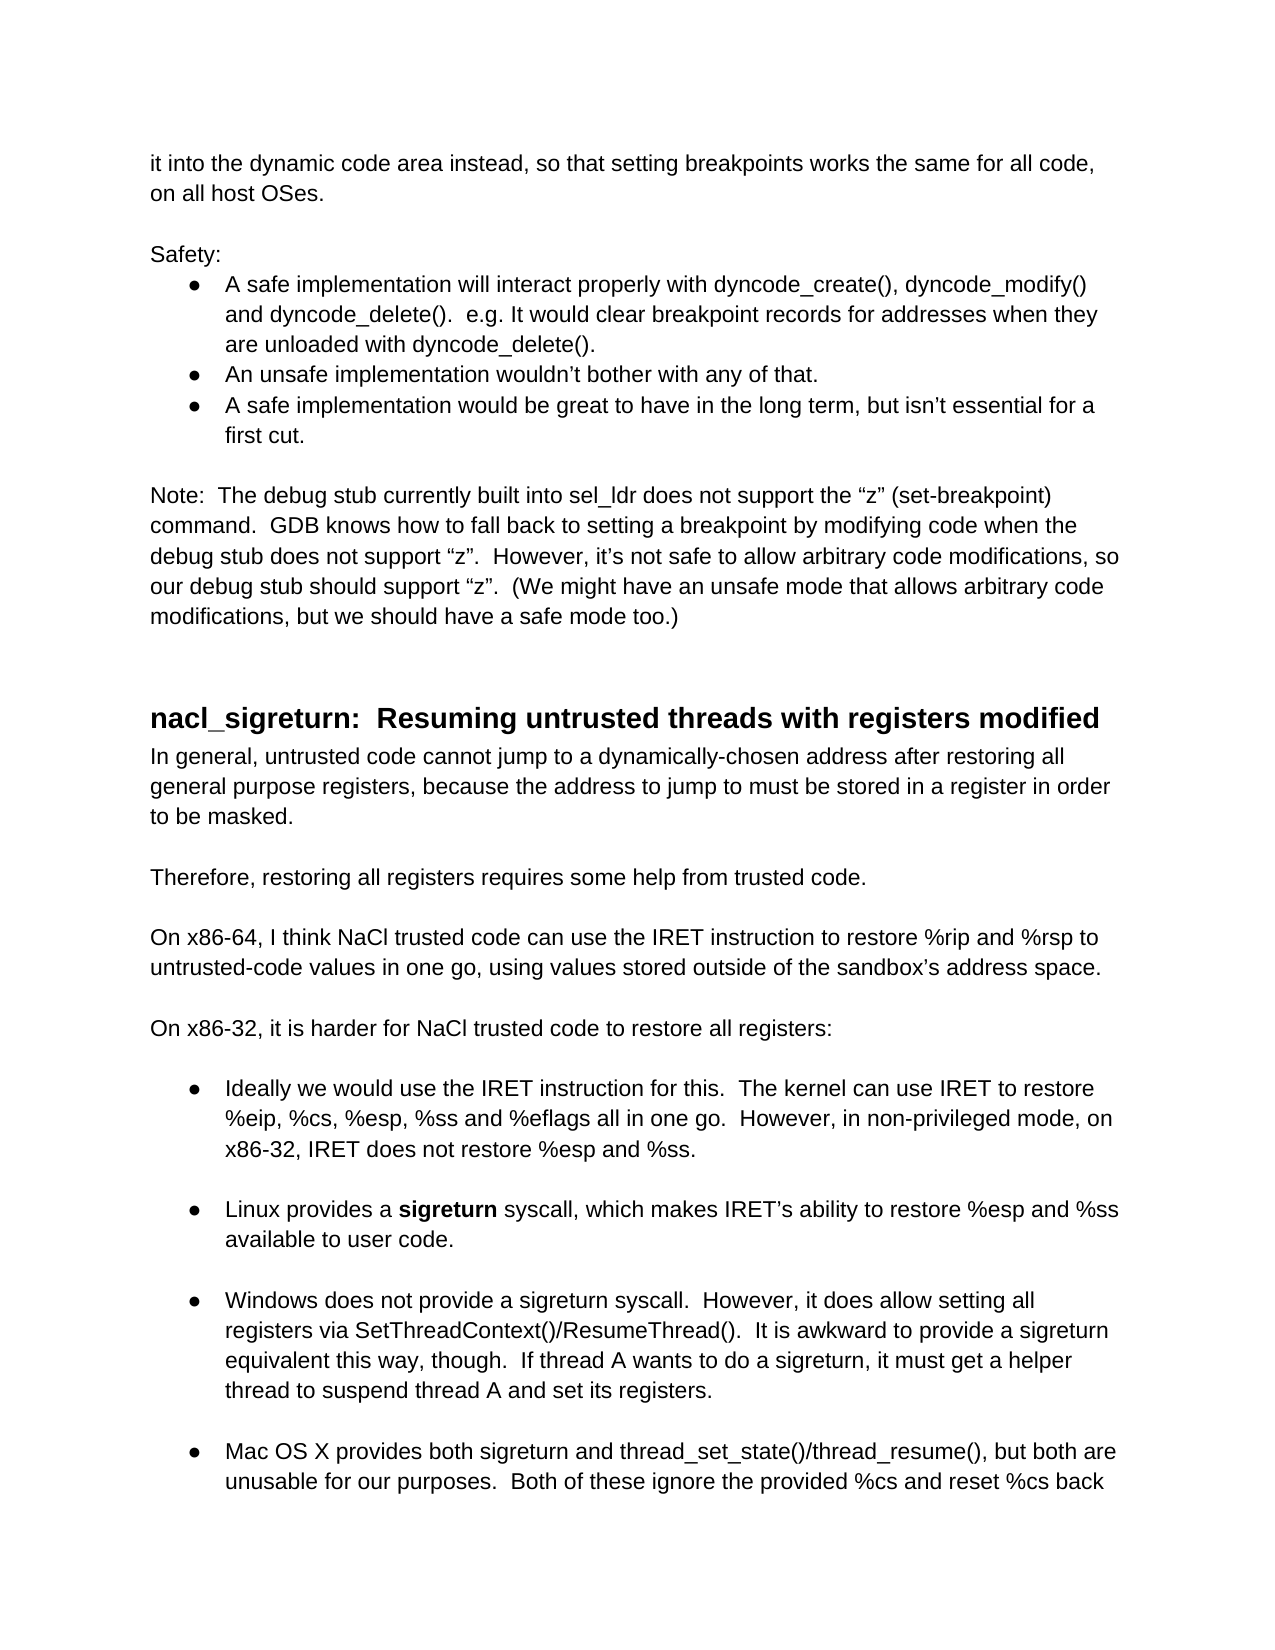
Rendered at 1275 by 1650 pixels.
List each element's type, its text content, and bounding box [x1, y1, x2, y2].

list An unsafe implementation wouldn’t bother with any of that. [187, 361, 1125, 388]
list A safe implementation would be great to have in the long term, but isn’t essential for a first cut. [187, 392, 1125, 448]
text On x86-32, it is harder for NaCl trusted code to restore all registers: [150, 1015, 1125, 1041]
list Mac OS X provides both sigreturn and thread_set_state()/thread_resume(), but both are unusable for our purposes. Both of these ignore the provided %cs and reset %cs back [187, 1438, 1125, 1494]
list Linux provides a sigreturn syscall, which makes IRET’s ability to restore %esp and %ss available to user code. [187, 1196, 1125, 1253]
list A safe implementation will interact properly with dyncode_create(), dyncode_modify() and dyncode_delete(). e.g. It would clear breakpoint records for addresses when they are unloaded with dyncode_delete(). [187, 271, 1125, 358]
text it into the dynamic code area instead, so that setting breakpoints works the same for all code, on all host OSes. [150, 150, 1125, 207]
text Safety: [150, 241, 1125, 267]
text Note: The debug stub currently built into sel_ldr does not support the “z” (set-breakpoint) command. GDB knows how to fall back to setting a breakpoint by modifying code when the debug stub does not support “z”. However, it’s not safe to allow arbitrary code modifications, so our debug stub should support “z”. (We might have an unsafe mode that allows arbitrary code modifications, but we should have a safe mode too.) [150, 482, 1125, 629]
text In general, untrusted code cannot jump to a dynamically-chosen address after restoring all general purpose registers, because the address to jump to must be stored in a register in order to be masked. [150, 743, 1125, 830]
list Windows does not provide a sigreturn syscall. However, it does allow setting all registers via SetThreadContext()/ResumeThread(). It is awkward to provide a sigreturn equivalent this way, though. If thread A wants to do a sigreturn, it must get a helper thread to suspend thread A and set its registers. [187, 1287, 1125, 1404]
subtitle nacl_sigreturn: Resuming untrusted threads with registers modified [150, 701, 1125, 734]
list Ideally we would use the IRET instruction for this. The kernel can use IRET to restore %eip, %cs, %esp, %ss and %eflags all in one go. However, in non-privileged mode, on x86-32, IRET does not restore %esp and %ss. [187, 1075, 1125, 1162]
text Therefore, restoring all registers requires some help from trusted code. [150, 864, 1125, 890]
text On x86-64, I think NaCl trusted code can use the IRET instruction to restore %rip and %rsp to untrusted-code values in one go, using values stored outside of the sandbox’s address space. [150, 924, 1125, 981]
